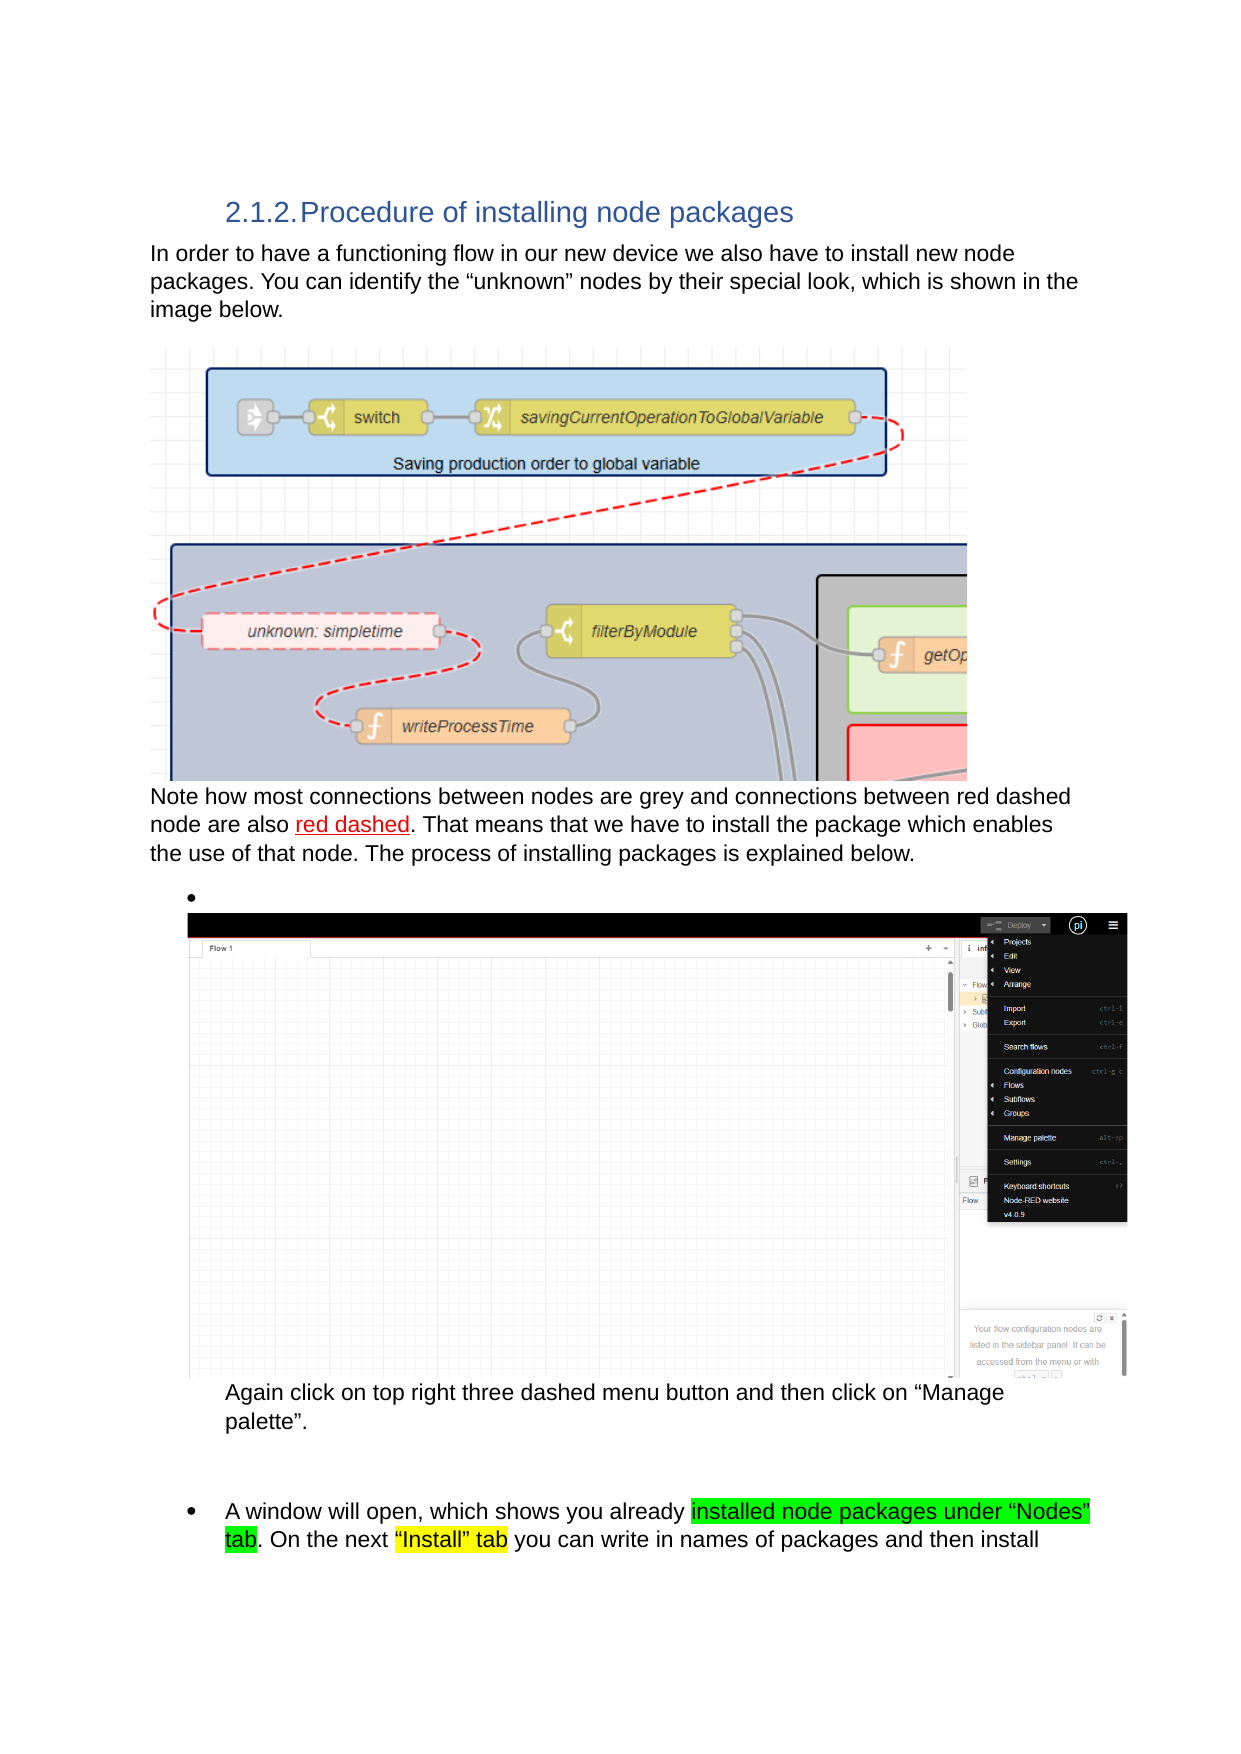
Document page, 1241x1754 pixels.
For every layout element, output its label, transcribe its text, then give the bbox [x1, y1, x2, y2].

list A window will open, which shows you already installed node packages under “Nodes” tab. On the next “Install” tab you can write in names of packages and then install [187, 1498, 1090, 1553]
list Again click on top right three dashed menu button and then click on “Manage palette”. [187, 885, 1090, 913]
subtitle Procedure of installing node packages [225, 195, 1090, 229]
list Again click on top right three dashed menu button and then click on “Manage palette”. [187, 1378, 1090, 1434]
picture [150, 347, 968, 781]
picture [187, 913, 1128, 1378]
text Note how most connections between nodes are grey and connections between red dashed node are also red dashed. That means that we have to install the package which enables the use of that node. The process of installing packages is explained below. [150, 342, 1090, 866]
text In order to have a functioning flow in our new device we also have to install new node packages. You can identify the “unknown” nodes by their special look, which is shown in the image below. [150, 239, 1090, 323]
